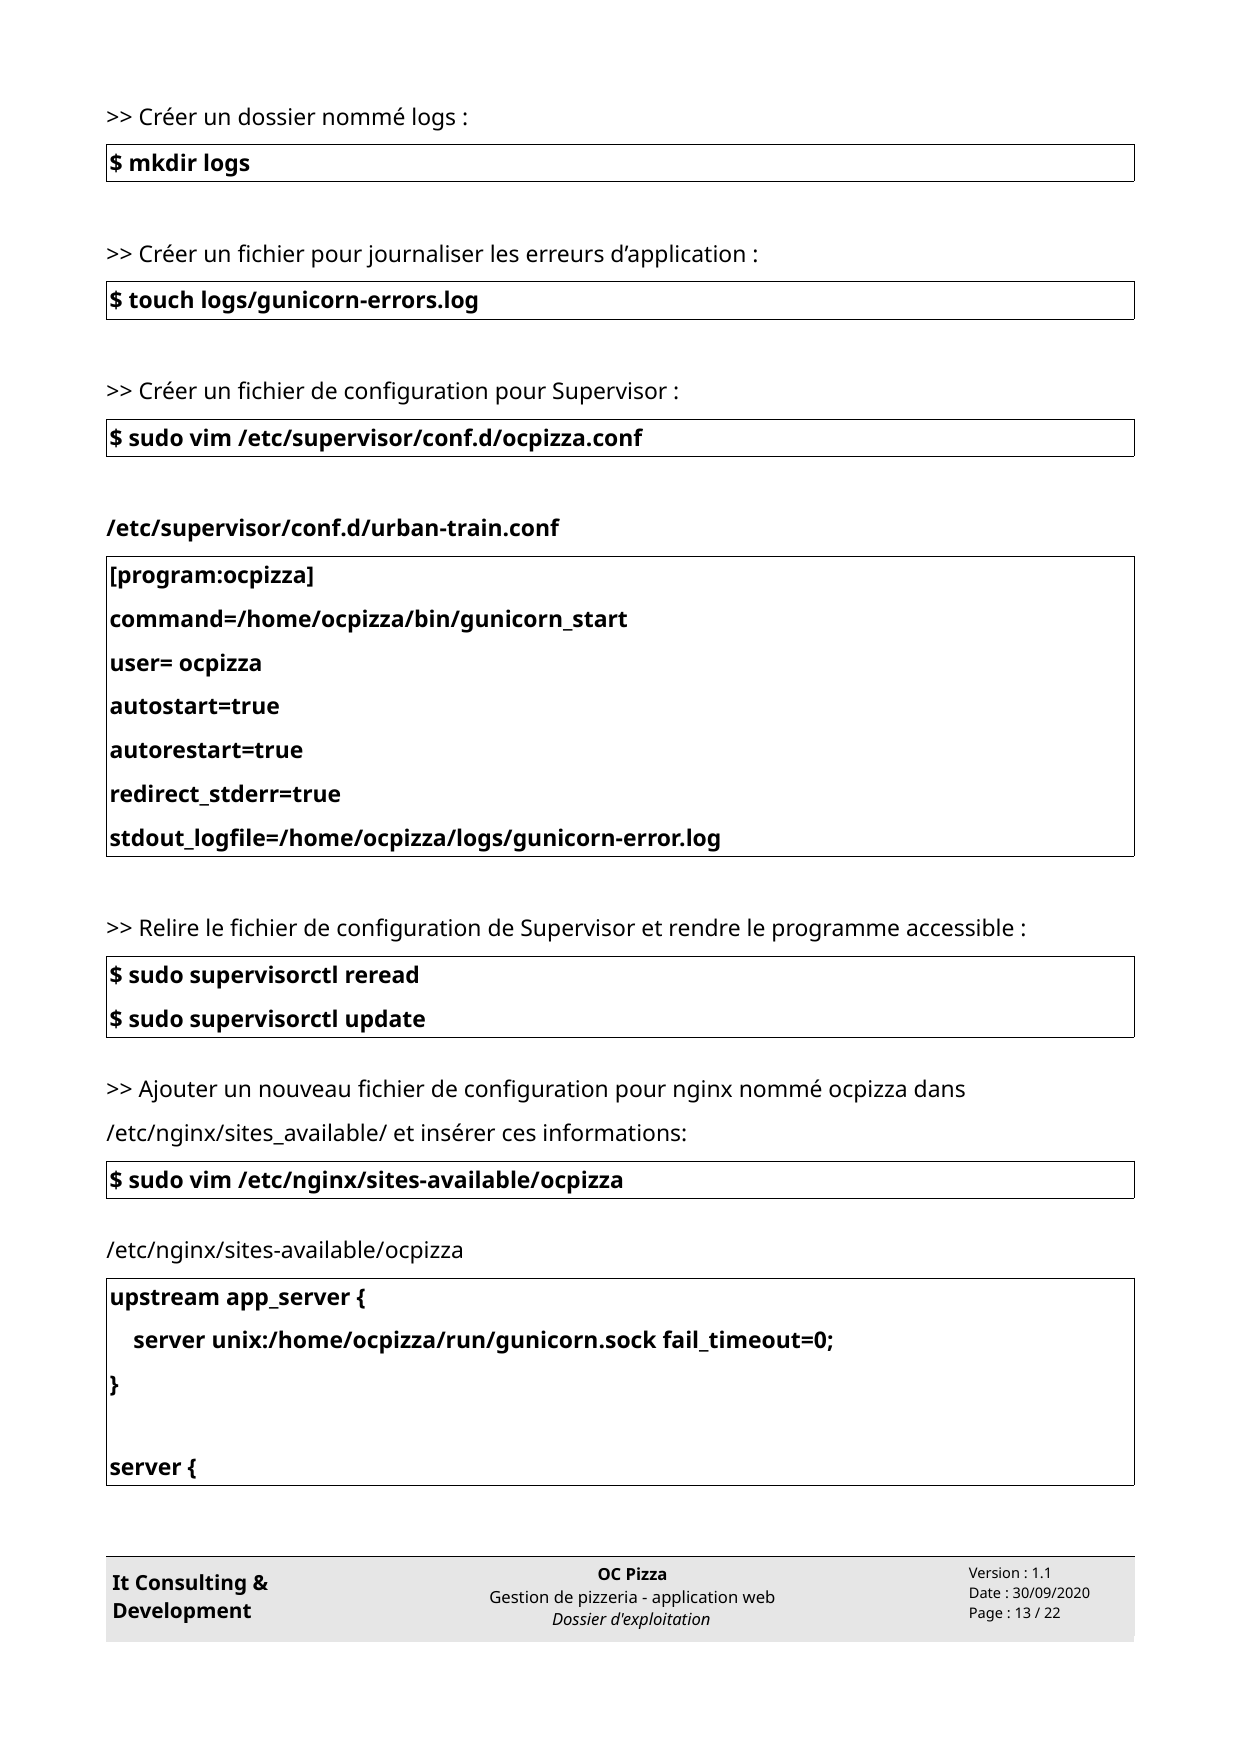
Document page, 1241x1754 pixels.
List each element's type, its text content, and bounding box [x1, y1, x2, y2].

text server unix:/home/ocpizza/run/gunicorn.sock fail_timeout=0; [107, 1321, 1134, 1356]
text command=/home/ocpizza/bin/gunicorn_start [107, 600, 1134, 634]
text $ sudo supervisorctl reread [107, 957, 1134, 990]
text >> Relire le fichier de configuration de Supervisor et rendre le programme accessible : [106, 912, 1134, 943]
text /etc/supervisor/conf.d/urban-train.conf [106, 512, 1134, 543]
text >> Créer un dossier nommé logs : [106, 100, 1134, 132]
text $ sudo supervisorctl update [107, 999, 1134, 1037]
text >> Créer un fichier de configuration pour Supervisor : [106, 375, 1134, 406]
text redirect_stderr=true [107, 775, 1134, 809]
text $ touch logs/gunicorn-errors.log [107, 282, 1134, 319]
text autostart=true [107, 687, 1134, 722]
text stdout_logfile=/home/ocpizza/logs/gunicorn-error.log [107, 818, 1134, 856]
text server { [107, 1447, 1134, 1485]
text autorestart=true [107, 731, 1134, 765]
text >> Créer un fichier pour journaliser les erreurs d’application : [106, 238, 1134, 269]
text user= ocpizza [107, 643, 1134, 678]
text >> Ajouter un nouveau fichier de configuration pour nginx nommé ocpizza dans [106, 1073, 1134, 1104]
text $ sudo vim /etc/nginx/sites-available/ocpizza [107, 1162, 1134, 1198]
text $ mkdir logs [107, 145, 1134, 181]
text upstream app_server { [107, 1279, 1134, 1312]
text } [107, 1365, 1134, 1399]
text [program:ocpizza] [107, 557, 1134, 590]
text /etc/nginx/sites_available/ et insérer ces informations: [106, 1117, 1134, 1148]
text $ sudo vim /etc/supervisor/conf.d/ocpizza.conf [107, 420, 1134, 456]
text /etc/nginx/sites-available/ocpizza [106, 1234, 1134, 1265]
